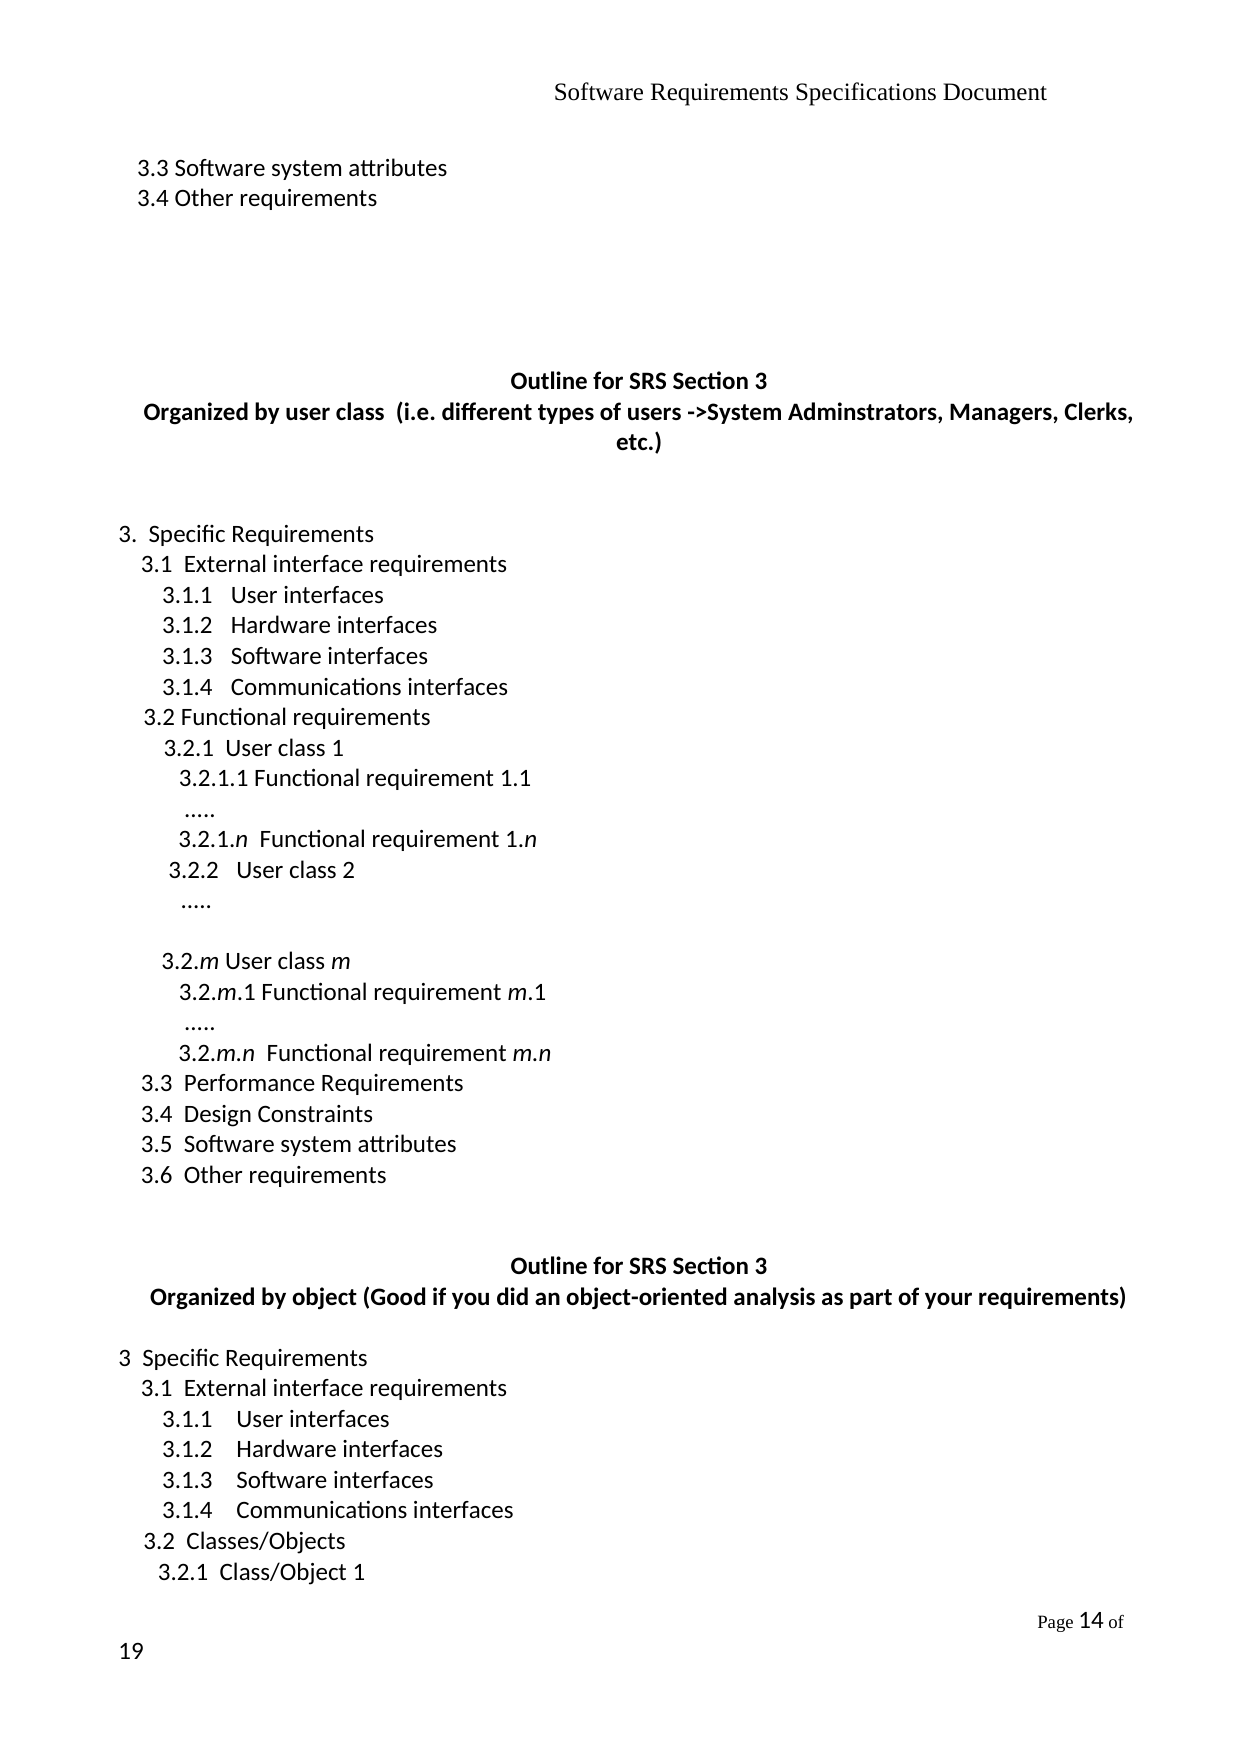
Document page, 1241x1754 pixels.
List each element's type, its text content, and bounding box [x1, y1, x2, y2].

text 3.3 Performance Requirements [118, 1067, 1159, 1098]
text ..... [118, 1006, 1159, 1037]
list Functional requirements [143, 701, 1159, 732]
text 3.2.m.n Functional requirement m.n [118, 1037, 1159, 1067]
text 3 Specific Requirements [118, 1342, 1159, 1373]
text 3.2.1 Class/Object 1 [118, 1556, 1159, 1586]
list Communications interfaces [162, 1495, 1159, 1525]
list Classes/Objects [143, 1525, 1159, 1556]
list Communications interfaces [162, 671, 1159, 701]
list Hardware interfaces [162, 1434, 1159, 1464]
list Software interfaces [162, 640, 1159, 671]
text Organized by object (Good if you did an object-oriented analysis as part of your requirements) [118, 1281, 1159, 1312]
list Software system attributes [137, 152, 1159, 182]
text 3. Specific Requirements [118, 518, 1159, 548]
text 3.4 Design Constraints [118, 1098, 1159, 1128]
text 3.6 Other requirements [118, 1159, 1159, 1189]
text ..... [118, 793, 1159, 823]
text 3.2.m.1 Functional requirement m.1 [162, 976, 1159, 1006]
list User class 2 [168, 854, 1159, 884]
list User interfaces [162, 1403, 1159, 1434]
text Outline for SRS Section 3 [118, 365, 1159, 396]
text 3.2.1.n Functional requirement 1.n [118, 823, 1159, 854]
text 3.2.1.1 Functional requirement 1.1 [162, 762, 1159, 793]
list Hardware interfaces [162, 609, 1159, 640]
list Other requirements [137, 182, 1159, 213]
text 3.1 External interface requirements [118, 1373, 1159, 1403]
text 3.5 Software system attributes [118, 1128, 1159, 1159]
list User interfaces [162, 579, 1159, 609]
list Software interfaces [162, 1464, 1159, 1495]
text 3.1 External interface requirements [118, 548, 1159, 579]
text 3.2.1 User class 1 [118, 732, 1159, 762]
text Organized by user class (i.e. different types of users ->System Adminstrators, Managers, Clerks, etc.) [118, 396, 1159, 457]
text Outline for SRS Section 3 [118, 1251, 1159, 1281]
text 3.2.m User class m [118, 945, 1159, 976]
text ..... [118, 884, 1159, 915]
